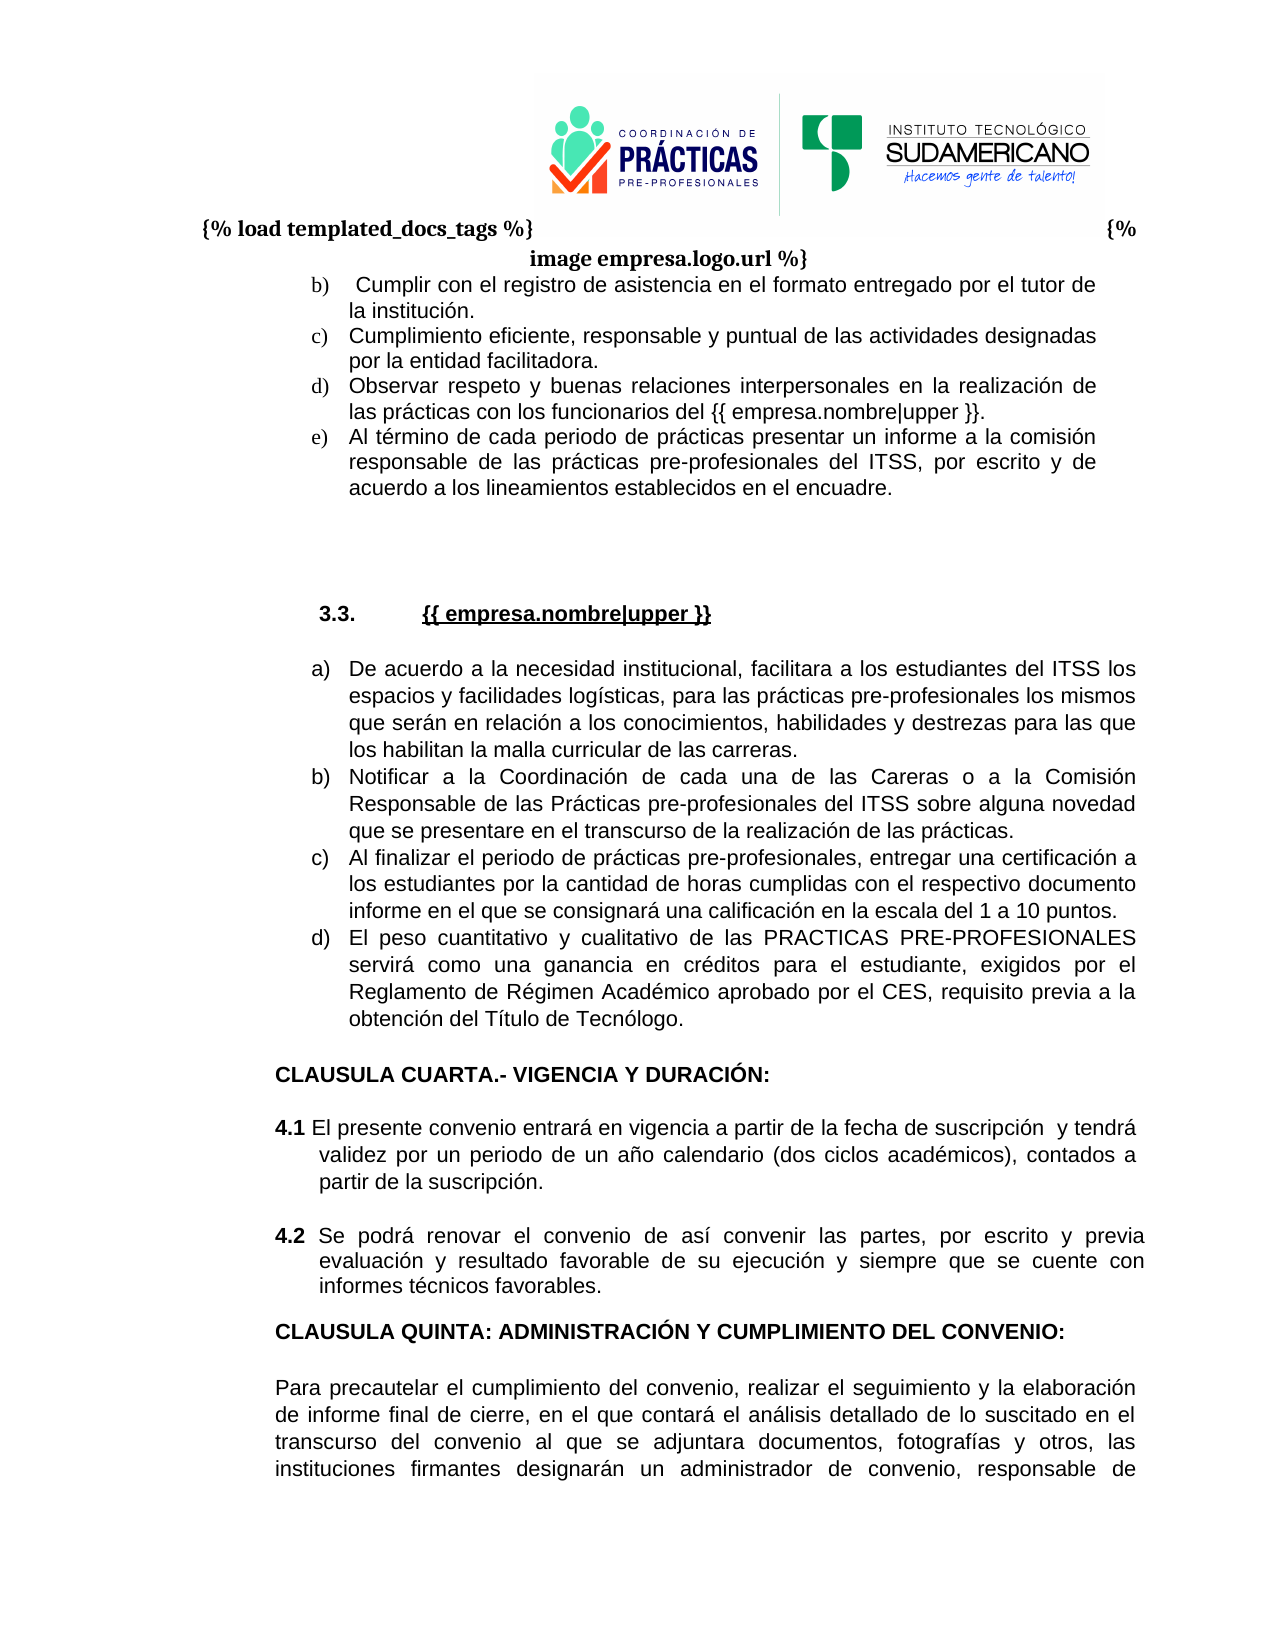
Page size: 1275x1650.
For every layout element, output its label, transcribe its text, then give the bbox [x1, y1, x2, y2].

list Cumplimiento eficiente, responsable y puntual de las actividades designadas por la entidad facilitadora. [311, 323, 1098, 373]
list Cumplir con el registro de asistencia en el formato entregado por el tutor de la institución. [311, 272, 1098, 323]
picture [534, 73, 1106, 237]
text Para precautelar el cumplimiento del convenio, realizar el seguimiento y la elaboración de informe final de cierre, en el que contará el análisis detallado de lo suscitado en el transcurso del convenio al que se adjuntara documentos, fotografías y otros, las instituciones firmantes designarán un administrador de convenio, responsable de [275, 1375, 1137, 1481]
list Al finalizar el periodo de prácticas pre-profesionales, entregar una certificación a los estudiantes por la cantidad de horas cumplidas con el respectivo documento informe en el que se consignará una calificación en la escala del 1 a 10 puntos. [311, 844, 1137, 923]
list El peso cuantitativo y cualitativo de las PRACTICAS PRE-PROFESIONALES servirá como una ganancia en créditos para el estudiante, exigidos por el Reglamento de Régimen Académico aprobado por el CES, requisito previa a la obtención del Título de Tecnólogo. [311, 925, 1137, 1031]
list Observar respeto y buenas relaciones interpersonales en la realización de las prácticas con los funcionarios del {{ empresa.nombre|upper }}. [311, 373, 1098, 424]
list Notificar a la Coordinación de cada una de las Careras o a la Comisión Responsable de las Prácticas pre-profesionales del ITSS sobre alguna novedad que se presentare en el transcurso de la realización de las prácticas. [311, 764, 1137, 843]
text CLAUSULA CUARTA.- VIGENCIA Y DURACIÓN: [275, 1062, 1137, 1087]
list {{ empresa.nombre|upper }} [291, 601, 1137, 626]
text CLAUSULA QUINTA: ADMINISTRACIÓN Y CUMPLIMIENTO DEL CONVENIO: [275, 1319, 1137, 1344]
list De acuerdo a la necesidad institucional, facilitara a los estudiantes del ITSS los espacios y facilidades logísticas, para las prácticas pre-profesionales los mismos que serán en relación a los conocimientos, habilidades y destrezas para las que los habilitan la malla curricular de las carreras. [311, 656, 1137, 762]
text 4.1 El presente convenio entrará en vigencia a partir de la fecha de suscripción y tendrá validez por un periodo de un año calendario (dos ciclos académicos), contados a partir de la suscripción. [275, 1115, 1137, 1194]
text 4.2 Se podrá renovar el convenio de así convenir las partes, por escrito y previa evaluación y resultado favorable de su ejecución y siempre que se cuente con informes técnicos favorables. [275, 1223, 1146, 1298]
list Al término de cada periodo de prácticas presentar un informe a la comisión responsable de las prácticas pre-profesionales del ITSS, por escrito y de acuerdo a los lineamientos establecidos en el encuadre. [311, 424, 1098, 500]
